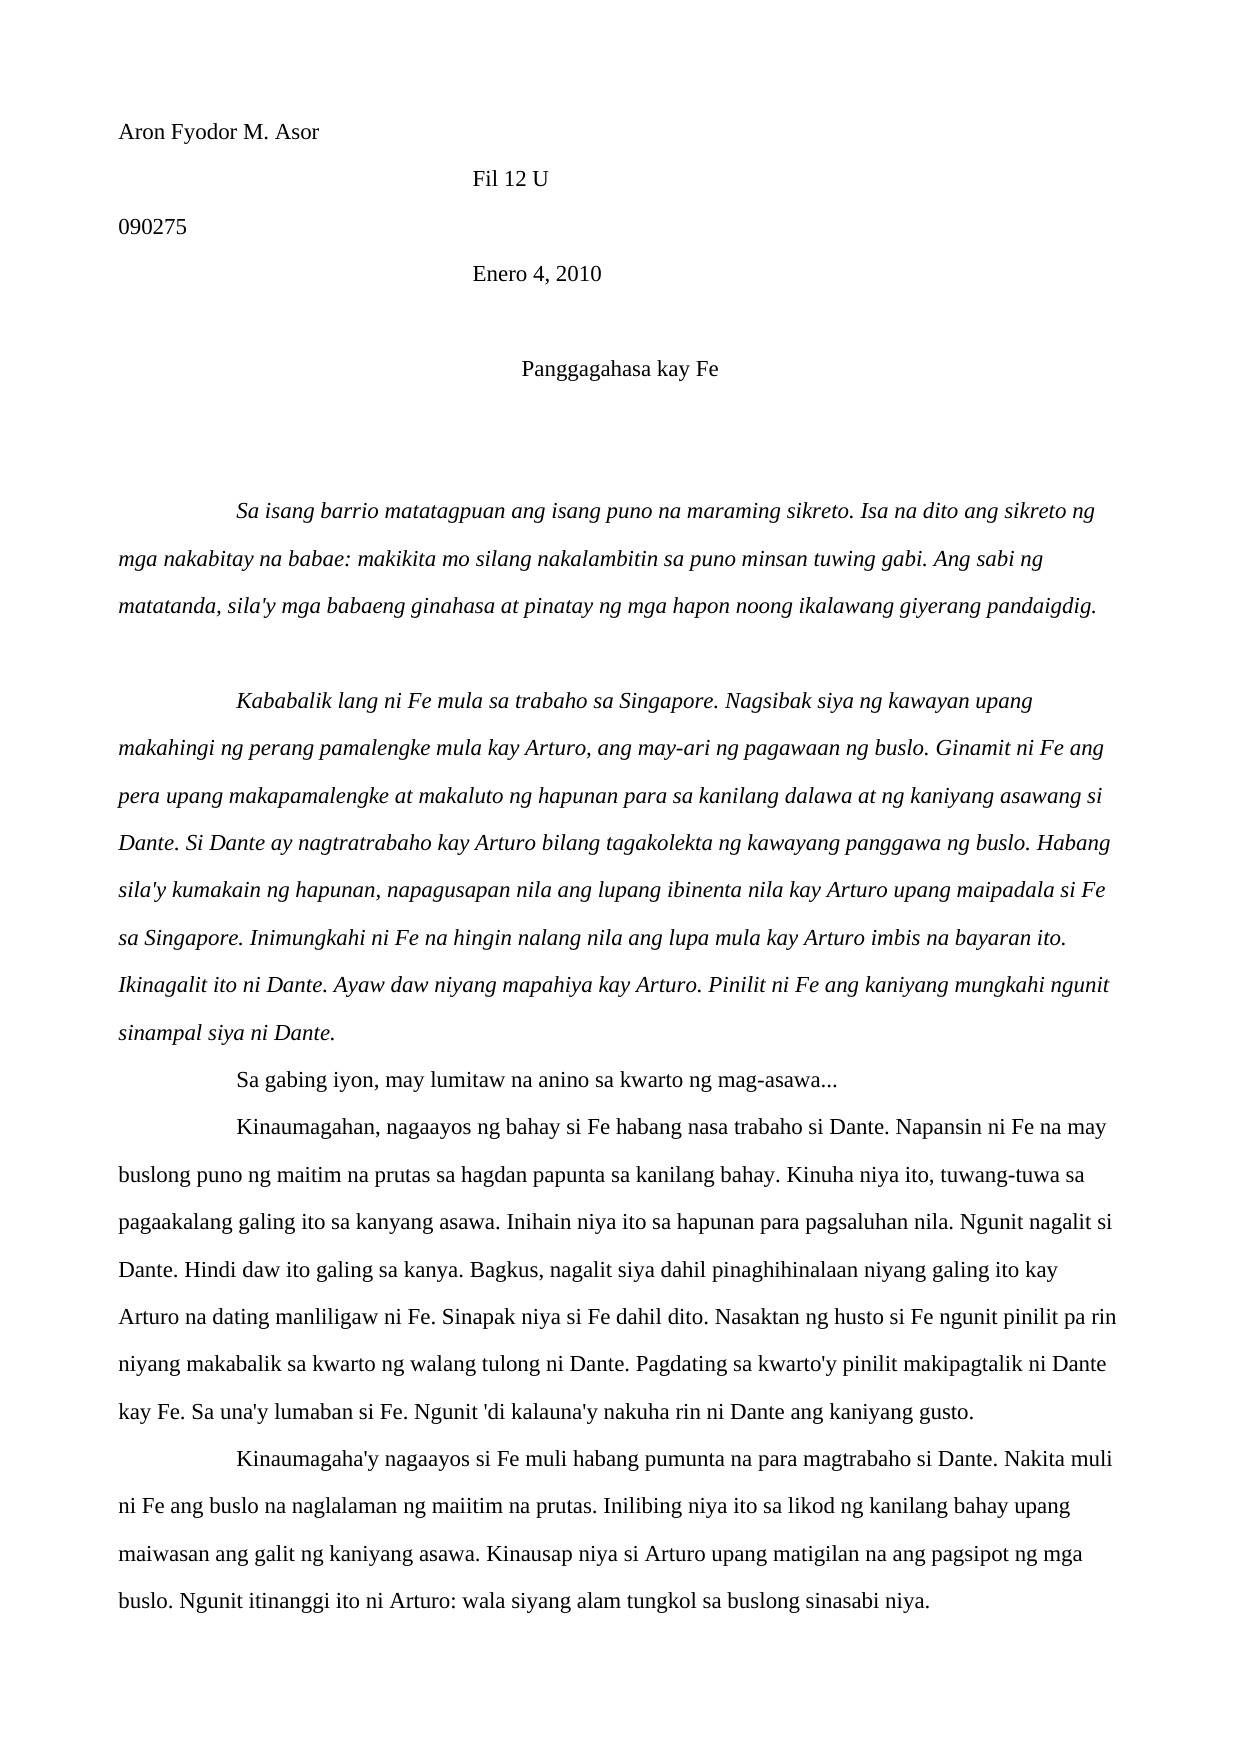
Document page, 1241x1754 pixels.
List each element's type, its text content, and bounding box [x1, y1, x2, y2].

text Aron Fyodor M. Asor Fil 12 U [118, 118, 1122, 192]
text Sa gabing iyon, may lumitaw na anino sa kwarto ng mag-asawa... [118, 1066, 1122, 1092]
text Kinaumagahan, nagaayos ng bahay si Fe habang nasa trabaho si Dante. Napansin ni Fe na may buslong puno ng maitim na prutas sa hagdan papunta sa kanilang bahay. Kinuha niya ito, tuwang-tuwa sa pagaakalang galing ito sa kanyang asawa. Inihain niya ito sa hapunan para pagsaluhan nila. Ngunit nagalit si Dante. Hindi daw ito galing sa kanya. Bagkus, nagalit siya dahil pinaghihinalaan niyang galing ito kay Arturo na dating manliligaw ni Fe. Sinapak niya si Fe dahil dito. Nasaktan ng husto si Fe ngunit pinilit pa rin niyang makabalik sa kwarto ng walang tulong ni Dante. Pagdating sa kwarto'y pinilit makipagtalik ni Dante kay Fe. Sa una'y lumaban si Fe. Ngunit 'di kalauna'y nakuha rin ni Dante ang kaniyang gusto. [118, 1113, 1122, 1424]
text 090275 Enero 4, 2010 [118, 213, 1122, 287]
text Kinaumagaha'y nagaayos si Fe muli habang pumunta na para magtrabaho si Dante. Nakita muli ni Fe ang buslo na naglalaman ng maiitim na prutas. Inilibing niya ito sa likod ng kanilang bahay upang maiwasan ang galit ng kaniyang asawa. Kinausap niya si Arturo upang matigilan na ang pagsipot ng mga buslo. Ngunit itinanggi ito ni Arturo: wala siyang alam tungkol sa buslong sinasabi niya. [118, 1445, 1122, 1614]
text Kababalik lang ni Fe mula sa trabaho sa Singapore. Nagsibak siya ng kawayan upang makahingi ng perang pamalengke mula kay Arturo, ang may-ari ng pagawaan ng buslo. Ginamit ni Fe ang pera upang makapamalengke at makaluto ng hapunan para sa kanilang dalawa at ng kaniyang asawang si Dante. Si Dante ay nagtratrabaho kay Arturo bilang tagakolekta ng kawayang panggawa ng buslo. Habang sila'y kumakain ng hapunan, napagusapan nila ang lupang ibinenta nila kay Arturo upang maipadala si Fe sa Singapore. Inimungkahi ni Fe na hingin nalang nila ang lupa mula kay Arturo imbis na bayaran ito. Ikinagalit ito ni Dante. Ayaw daw niyang mapahiya kay Arturo. Pinilit ni Fe ang kaniyang mungkahi ngunit sinampal siya ni Dante. [118, 687, 1122, 1045]
text Sa isang barrio matatagpuan ang isang puno na maraming sikreto. Isa na dito ang sikreto ng mga nakabitay na babae: makikita mo silang nakalambitin sa puno minsan tuwing gabi. Ang sabi ng matatanda, sila'y mga babaeng ginahasa at pinatay ng mga hapon noong ikalawang giyerang pandaigdig. [118, 497, 1122, 618]
text Panggagahasa kay Fe [118, 355, 1122, 381]
